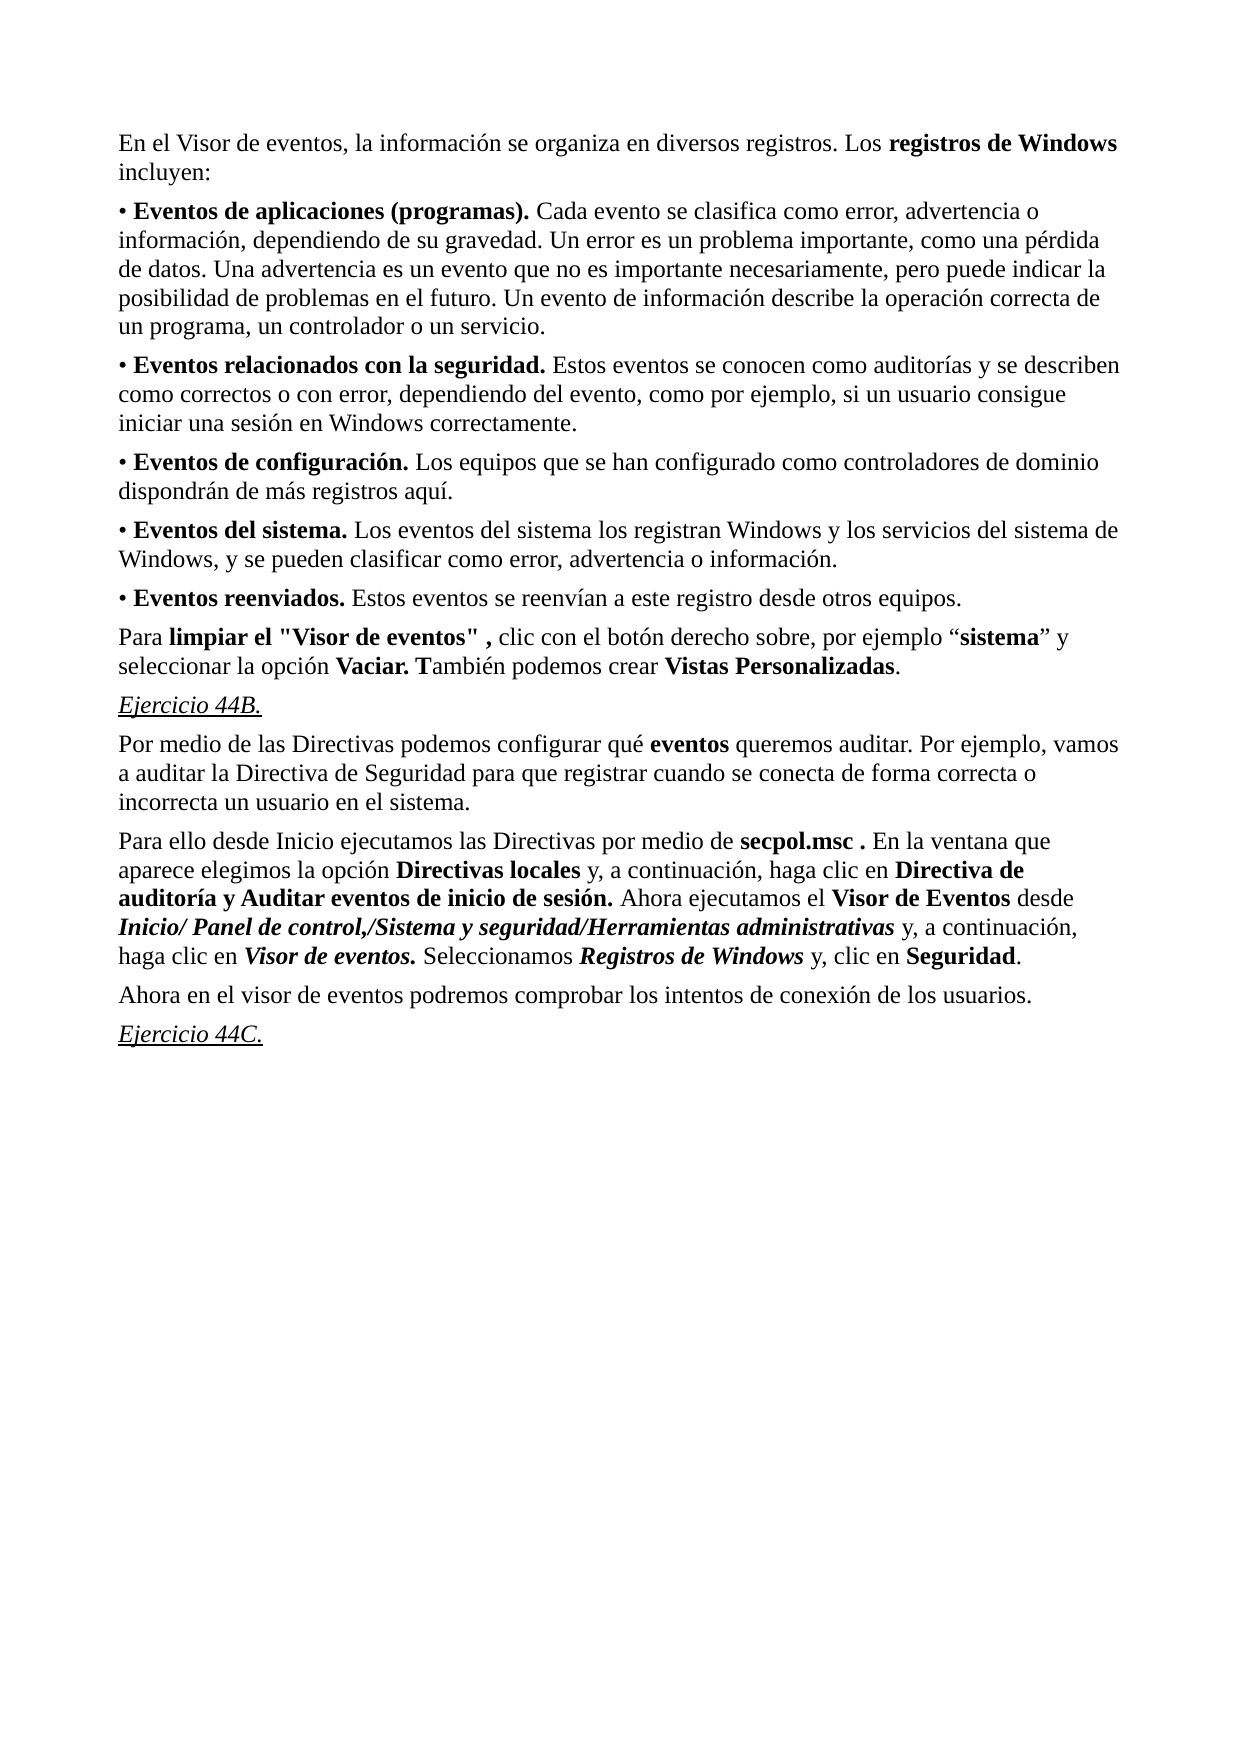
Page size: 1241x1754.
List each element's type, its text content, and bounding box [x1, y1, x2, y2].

text Por medio de las Directivas podemos configurar qué eventos queremos auditar. Por ejemplo, vamos a auditar la Directiva de Seguridad para que registrar cuando se conecta de forma correcta o incorrecta un usuario en el sistema. [118, 729, 1122, 816]
text • Eventos reenviados. Estos eventos se reenvían a este registro desde otros equipos. [118, 583, 1122, 612]
text En el Visor de eventos, la información se organiza en diversos registros. Los registros de Windows incluyen: [118, 128, 1122, 186]
text Para ello desde Inicio ejecutamos las Directivas por medio de secpol.msc . En la ventana que aparece elegimos la opción Directivas locales y, a continuación, haga clic en Directiva de auditoría y Auditar eventos de inicio de sesión. Ahora ejecutamos el Visor de Eventos desde Inicio/ Panel de control,/Sistema y seguridad/Herramientas administrativas y, a continuación, haga clic en Visor de eventos.‌ Seleccionamos Registros de Windows y, clic en Seguridad. [118, 826, 1122, 970]
text Ahora en el visor de eventos podremos comprobar los intentos de conexión de los usuarios. [118, 980, 1122, 1009]
text • Eventos de aplicaciones (programas). Cada evento se clasifica como error, advertencia o información, dependiendo de su gravedad. Un error es un problema importante, como una pérdida de datos. Una advertencia es un evento que no es importante necesariamente, pero puede indicar la posibilidad de problemas en el futuro. Un evento de información describe la operación correcta de un programa, un controlador o un servicio. [118, 196, 1122, 340]
text Ejercicio 44B. [118, 690, 1122, 719]
text • Eventos del sistema. Los eventos del sistema los registran Windows y los servicios del sistema de Windows, y se pueden clasificar como error, advertencia o información. [118, 515, 1122, 573]
text • Eventos de configuración. Los equipos que se han configurado como controladores de dominio dispondrán de más registros aquí. [118, 447, 1122, 505]
text Ejercicio 44C. [118, 1019, 1122, 1048]
text • Eventos relacionados con la seguridad. Estos eventos se conocen como auditorías y se describen como correctos o con error, dependiendo del evento, como por ejemplo, si un usuario consigue iniciar una sesión en Windows correctamente. [118, 351, 1122, 437]
text Para limpiar el "Visor de eventos" , clic con el botón derecho sobre, por ejemplo “sistema” y seleccionar la opción Vaciar. También podemos crear Vistas Personalizadas. [118, 622, 1122, 680]
